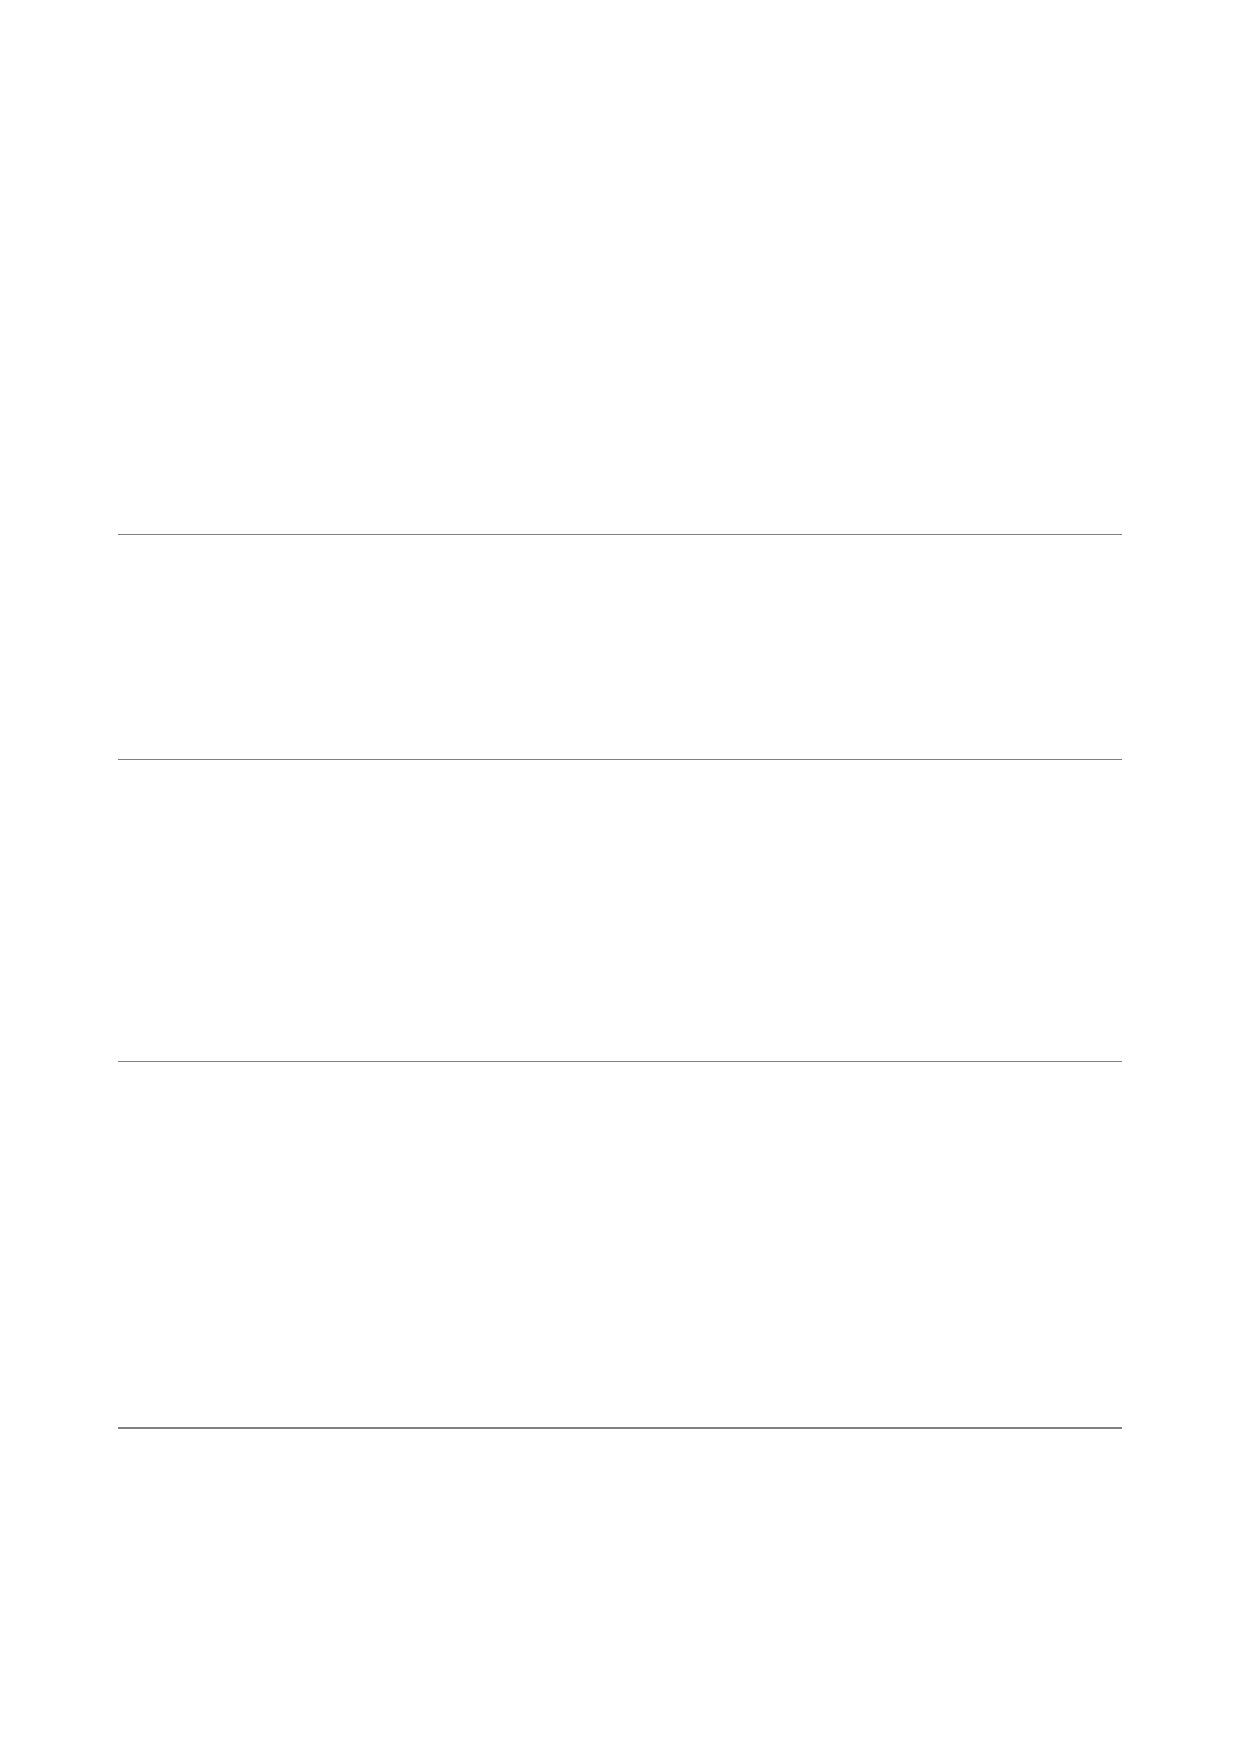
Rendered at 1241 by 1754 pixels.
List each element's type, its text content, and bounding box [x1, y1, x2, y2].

text u1.sayHi === u2.sayHi // true [118, 644, 1122, 667]
list name — данные [162, 224, 1122, 255]
subtitle 6️⃣ Сравнение в таблице (очень важно) [118, 809, 1122, 853]
text u2.name = "Пётр"; [118, 417, 1122, 440]
text const u1 = new User(); [118, 322, 1122, 346]
subtitle 8️⃣ Итог в одном предложении (ЗАПОМНИ) [118, 1478, 1122, 1521]
subtitle 4️⃣ Почему name НЕ в prototype [118, 118, 1122, 164]
table_cell в User.prototype [356, 1010, 595, 1046]
text Твой код = вот это: [118, 1170, 1122, 1199]
table_cell данные уникальны [595, 900, 812, 936]
table_header Почему [595, 865, 812, 900]
table_cell логика общая [595, 936, 812, 973]
table_cell name = "Аноним" [118, 900, 356, 936]
text function User() { [118, 1218, 1122, 1241]
table_cell логика [595, 1010, 812, 1046]
text Потому что: [118, 177, 1122, 206]
table_cell set name() [118, 1010, 356, 1046]
table_cell в User.prototype [356, 936, 595, 973]
table_header В классе [118, 865, 356, 900]
subtitle 5️⃣ А метод sayHi — общий [118, 585, 1122, 631]
text Поля класса (name = ...) — это свойства объекта. Методы и геттеры — это свойства prototype. [177, 1533, 1063, 1593]
text u1.name = "Иван"; [118, 393, 1122, 417]
text Метод один на всех, поэтому он в prototype. [118, 697, 1122, 726]
text } [118, 1265, 1122, 1289]
text Если бы name был в prototype → он был бы общий 😱 [118, 470, 1122, 501]
text }; [118, 1360, 1122, 1383]
table_cell get name() [118, 973, 356, 1010]
table_cell sayHi() [118, 936, 356, 973]
subtitle 7️⃣ Эквивалент без class (чтобы щёлкнуло) [118, 1111, 1122, 1158]
table_header Где хранится [356, 865, 595, 900]
text const u2 = new User(); [118, 346, 1122, 369]
table_cell логика [595, 973, 812, 1010]
text this.name = "Аноним"; [118, 1241, 1122, 1265]
text alert(`Привет, ${this.name}!`); [118, 1336, 1122, 1360]
table_cell в User.prototype [356, 973, 595, 1010]
table_cell в объекте (user) [356, 900, 595, 936]
list у каждого объекта они могут быть разные [162, 274, 1122, 303]
text User.prototype.sayHi = function () { [118, 1312, 1122, 1336]
